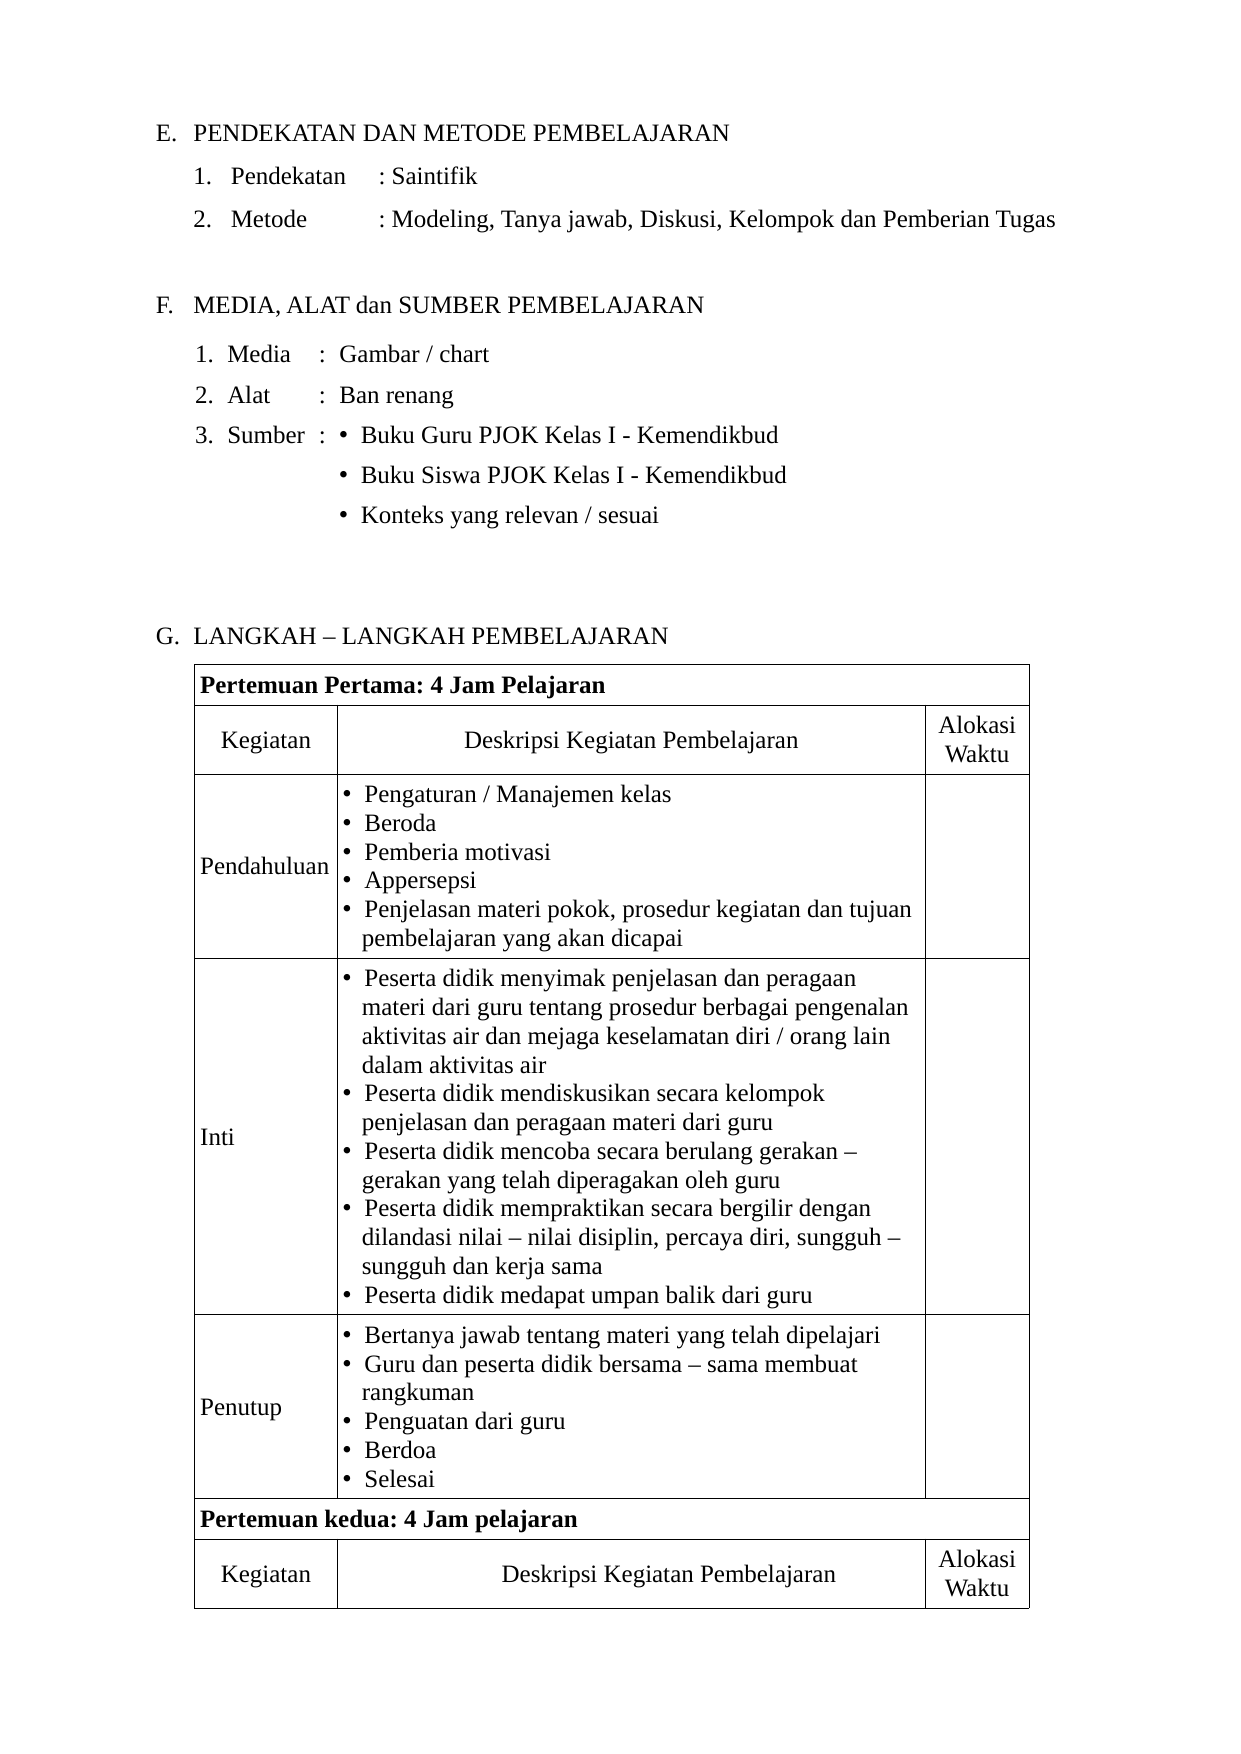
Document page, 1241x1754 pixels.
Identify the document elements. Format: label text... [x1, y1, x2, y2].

table_header : [313, 334, 333, 374]
table_cell Kegiatan [195, 706, 337, 773]
list LANGKAH – LANGKAH PEMBELAJARAN [156, 621, 1122, 650]
table_cell Buku Siswa PJOK Kelas I - Kemendikbud [334, 454, 1028, 494]
table_cell [313, 454, 333, 494]
table_header Pertemuan Pertama: 4 Jam Pelajaran [195, 665, 1029, 704]
table_cell : [313, 414, 333, 454]
list MEDIA, ALAT dan SUMBER PEMBELAJARAN [156, 291, 1122, 319]
table_cell Deskripsi Kegiatan Pembelajaran [338, 706, 925, 773]
table_cell Pengaturan / Manajemen kelas Beroda Pemberia motivasi Appersepsi Penjelasan materi pokok, prosedur kegiatan dan tujuan pembelajaran yang akan dicapai [338, 775, 925, 958]
table_cell Konteks yang relevan / sesuai [334, 495, 1028, 535]
table_cell Pendahuluan [195, 775, 337, 958]
table_cell Ban renang [334, 374, 1028, 414]
table_cell 3. [189, 414, 221, 454]
table_cell Deskripsi Kegiatan Pembelajaran [338, 1540, 925, 1608]
table_cell [313, 495, 333, 535]
table_cell Buku Guru PJOK Kelas I - Kemendikbud [334, 414, 1028, 454]
list Pendekatan : Saintifik [193, 161, 1122, 190]
list Metode : Modeling, Tanya jawab, Diskusi, Kelompok dan Pemberian Tugas [193, 204, 1122, 233]
table_cell Peserta didik menyimak penjelasan dan peragaan materi dari guru tentang prosedur berbagai pengenalan aktivitas air dan mejaga keselamatan diri / orang lain dalam aktivitas air Peserta didik mendiskusikan secara kelompok penjelasan dan peragaan materi dari guru Peserta didik mencoba secara berulang gerakan – gerakan yang telah diperagakan oleh guru Peserta didik mempraktikan secara bergilir dengan dilandasi nilai – nilai disiplin, percaya diri, sungguh – sungguh dan kerja sama Peserta didik medapat umpan balik dari guru [338, 959, 925, 1314]
list PENDEKATAN DAN METODE PEMBELAJARAN [156, 118, 1122, 147]
table_cell [189, 495, 221, 535]
table_cell Alokasi Waktu [926, 706, 1029, 773]
table_cell [221, 454, 313, 494]
table_header Gambar / chart [334, 334, 1028, 374]
table_cell Penutup [195, 1315, 337, 1498]
table_cell [189, 454, 221, 494]
table_cell [926, 775, 1029, 958]
table_cell [926, 1315, 1029, 1498]
table_cell [926, 959, 1029, 1314]
table_header 1. [189, 334, 221, 374]
table_cell Kegiatan [195, 1540, 337, 1608]
table_cell Bertanya jawab tentang materi yang telah dipelajari Guru dan peserta didik bersama – sama membuat rangkuman Penguatan dari guru Berdoa Selesai [338, 1315, 925, 1498]
table_header Media [221, 334, 313, 374]
table_cell 2. [189, 374, 221, 414]
table_cell Sumber [221, 414, 313, 454]
table_cell Inti [195, 959, 337, 1314]
table_cell Alokasi Waktu [926, 1540, 1029, 1608]
table_cell [221, 495, 313, 535]
table_cell : [313, 374, 333, 414]
table_cell Pertemuan kedua: 4 Jam pelajaran [195, 1499, 1029, 1538]
table_cell Alat [221, 374, 313, 414]
